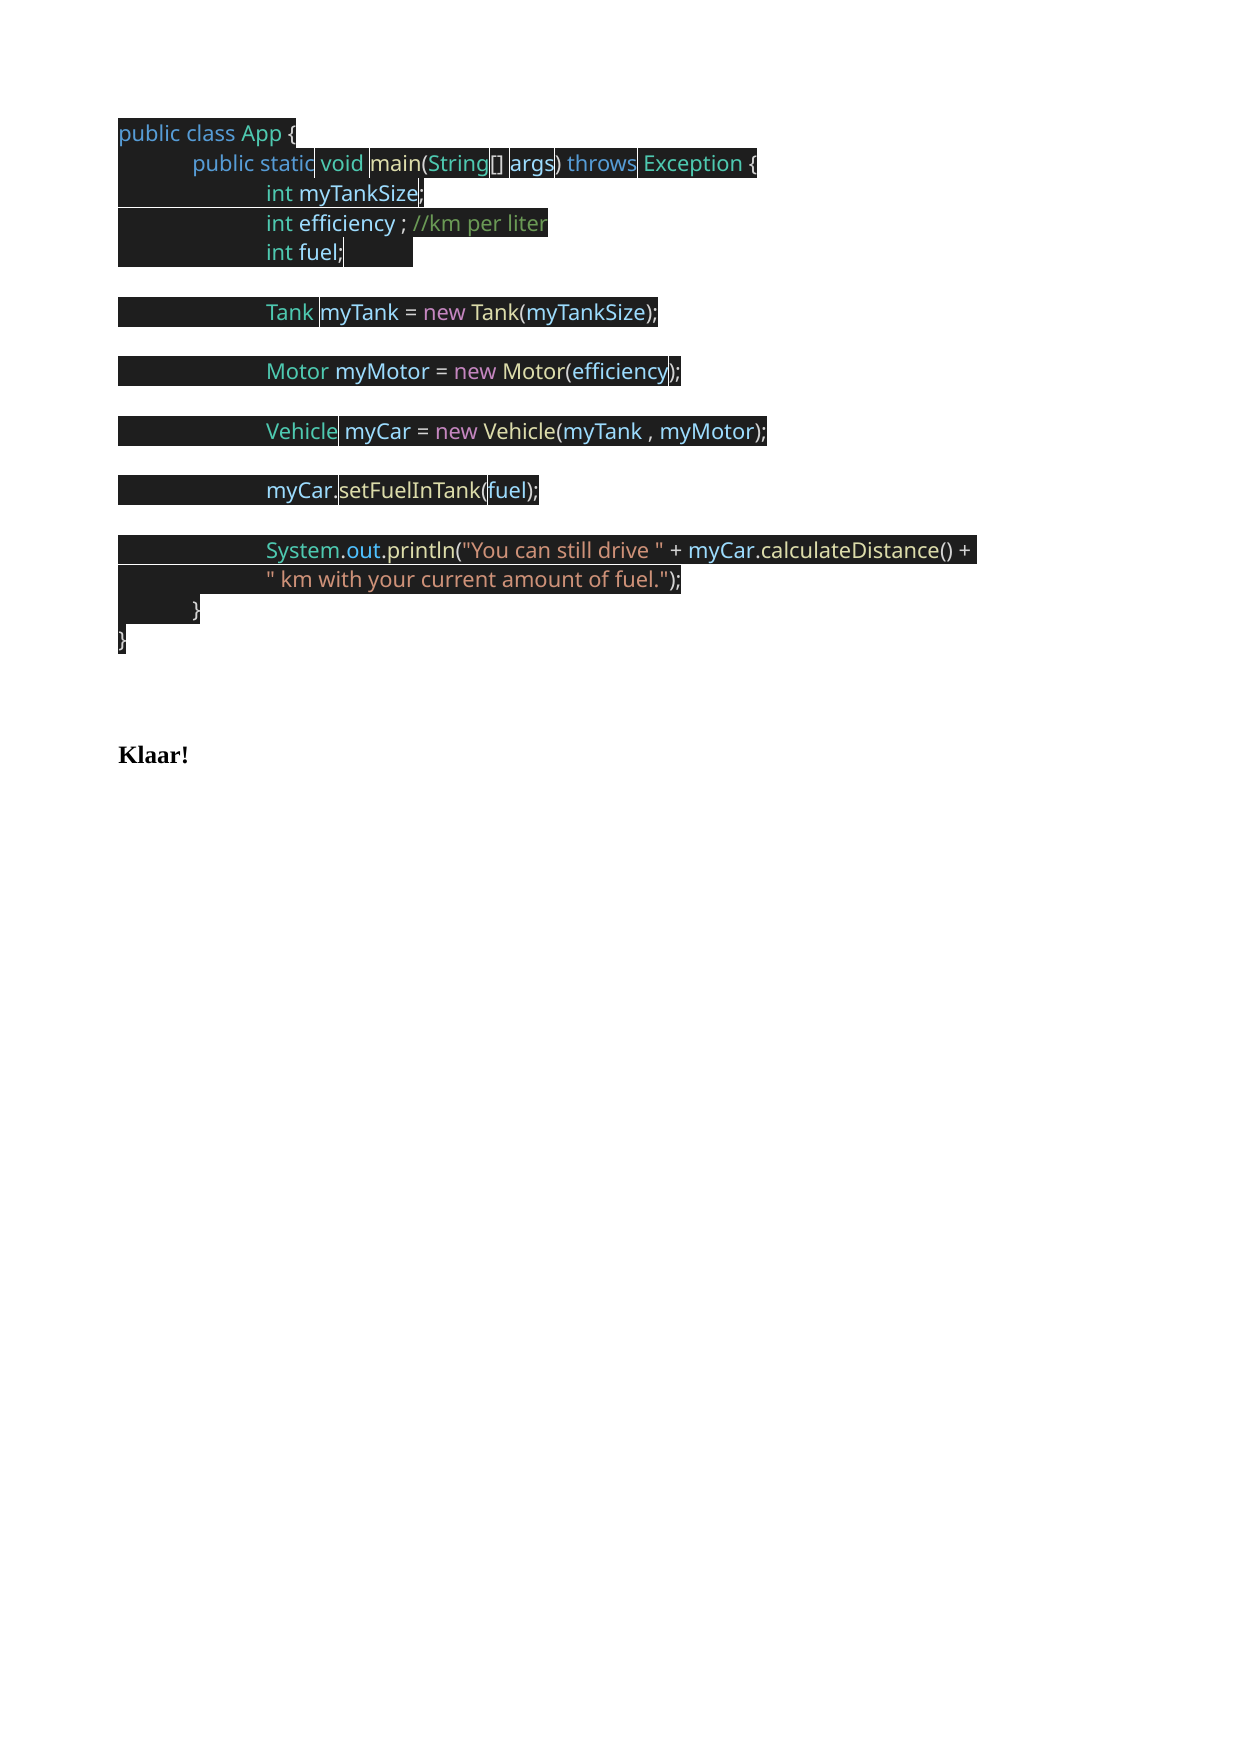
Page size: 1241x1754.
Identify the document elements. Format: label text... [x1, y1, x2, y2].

text System.out.println("You can still drive " + myCar.calculateDistance() + [118, 535, 1122, 564]
text Vehicle myCar = new Vehicle(myTank , myMotor); [118, 416, 1122, 446]
text Motor myMotor = new Motor(efficiency); [118, 356, 1122, 386]
text public static void main(String[] args) throws Exception { [118, 148, 1122, 178]
text " km with your current amount of fuel."); [118, 564, 1122, 594]
text int myTankSize; [118, 178, 1122, 207]
text Klaar! [118, 740, 1122, 769]
text int efficiency ; //km per liter [118, 207, 1122, 237]
text Tank myTank = new Tank(myTankSize); [118, 297, 1122, 327]
text } [118, 624, 1122, 654]
text public class App { [118, 118, 1122, 148]
text myCar.setFuelInTank(fuel); [118, 475, 1122, 505]
text } [118, 594, 1122, 624]
text int fuel; [118, 237, 1122, 267]
